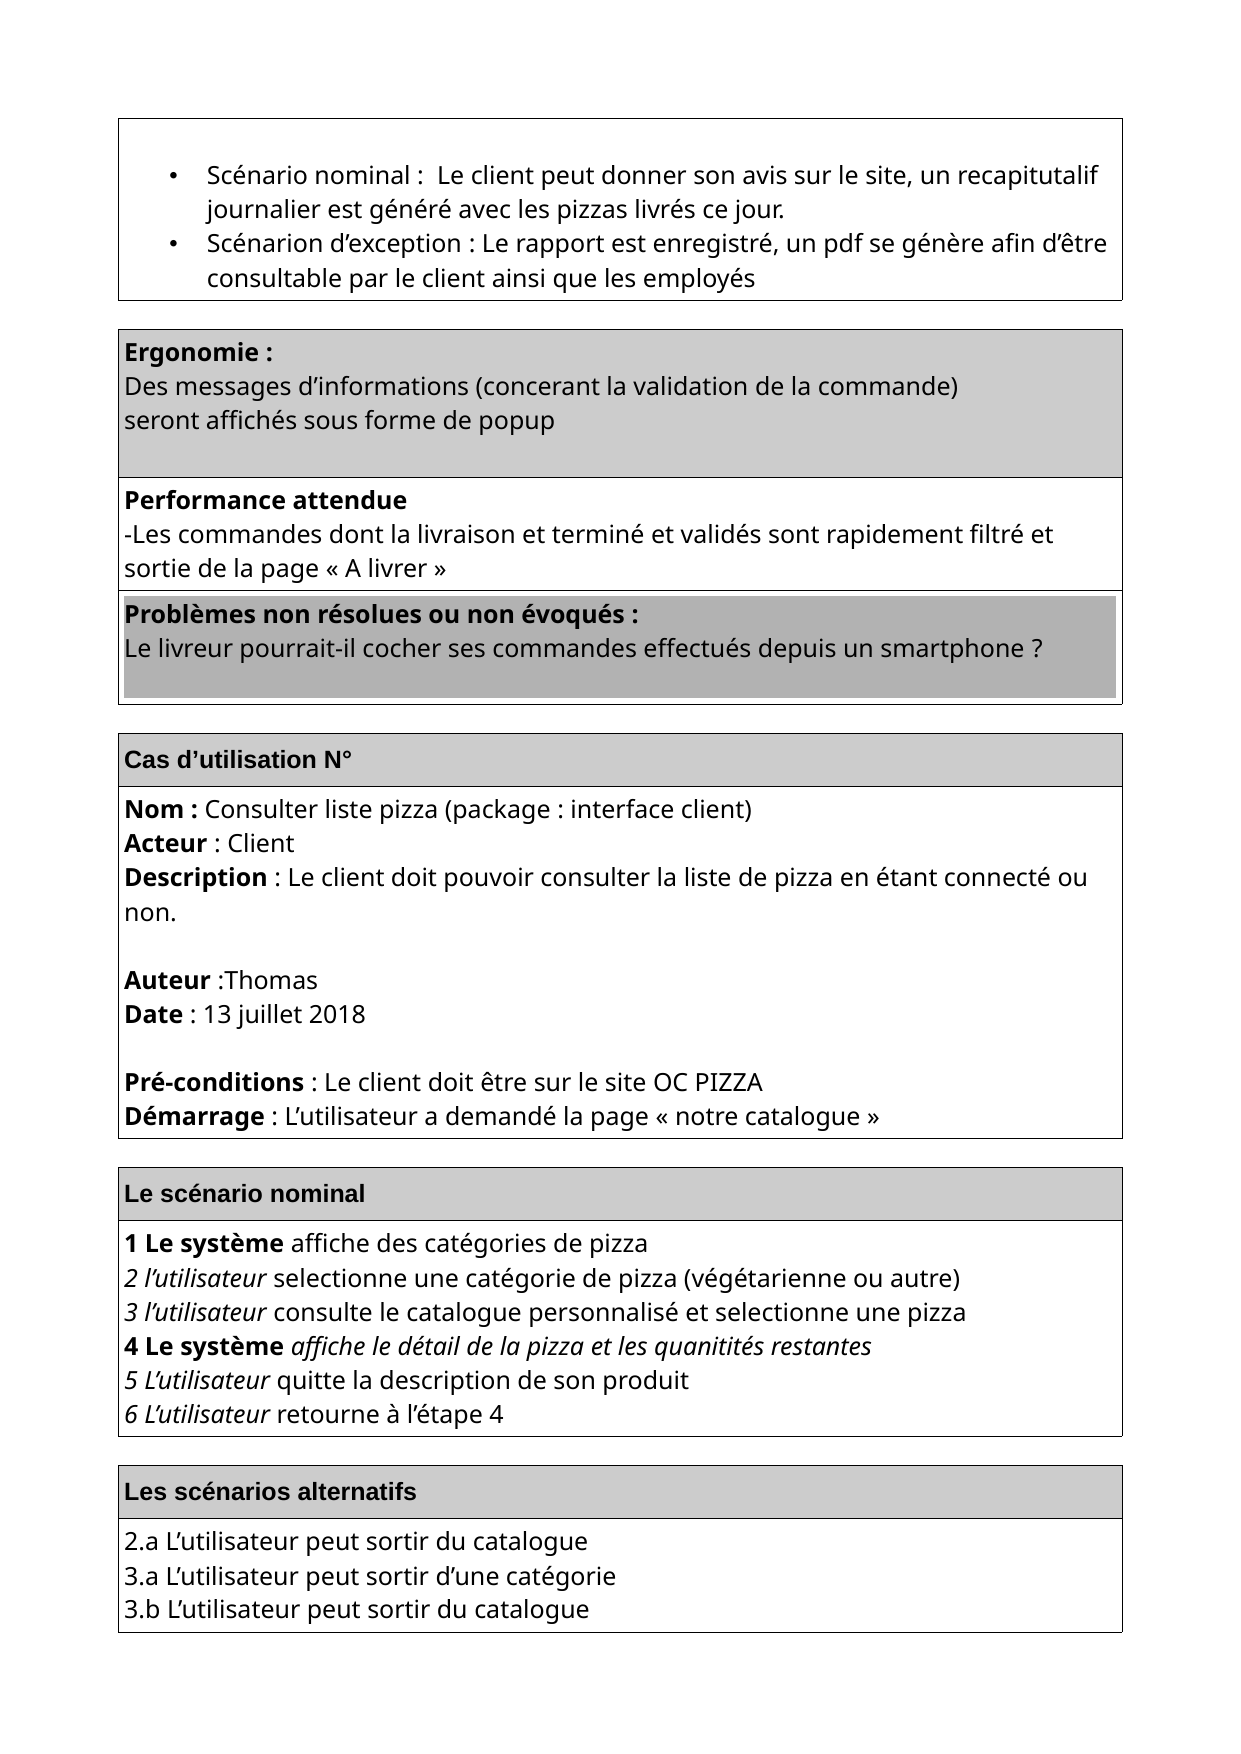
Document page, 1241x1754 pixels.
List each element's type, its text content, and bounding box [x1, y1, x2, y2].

table_cell Post condition : Scénario nominal : Le client peut donner son avis sur le site, un recapitutalif journalier est généré avec les pizzas livrés ce jour. Scénarion d’exception : Le rapport est enregistré, un pdf se génère afin d’être consultable par le client ainsi que les employés [119, 119, 1122, 300]
table_cell Performance attendue -Les commandes dont la livraison et terminé et validés sont rapidement filtré et sortie de la page « A livrer » [119, 478, 1122, 590]
table_header Ergonomie : Des messages d’informations (concerant la validation de la commande) seront affichés sous forme de popup [119, 330, 1122, 477]
table_header Le scénario nominal [119, 1168, 1122, 1220]
table_header Les scénarios alternatifs [119, 1466, 1122, 1518]
table_cell 2.a L’utilisateur peut sortir du catalogue 3.a L’utilisateur peut sortir d’une catégorie 3.b L’utilisateur peut sortir du catalogue [119, 1519, 1122, 1632]
table_cell Problèmes non résolues ou non évoqués : Le livreur pourrait-il cocher ses commandes effectués depuis un smartphone ? [119, 591, 1122, 704]
table_cell 1 Le système affiche des catégories de pizza 2 l’utilisateur selectionne une catégorie de pizza (végétarienne ou autre) 3 l’utilisateur consulte le catalogue personnalisé et selectionne une pizza 4 Le système affiche le détail de la pizza et les quanitités restantes 5 L’utilisateur quitte la description de son produit 6 L’utilisateur retourne à l’étape 4 [119, 1221, 1122, 1436]
table_cell Nom : Consulter liste pizza (package : interface client) Acteur : Client Description : Le client doit pouvoir consulter la liste de pizza en étant connecté ou non. Auteur :Thomas Date : 13 juillet 2018 Pré-conditions : Le client doit être sur le site OC PIZZA Démarrage : L’utilisateur a demandé la page « notre catalogue » [119, 787, 1122, 1138]
table_header Cas d’utilisation N° [119, 734, 1122, 786]
